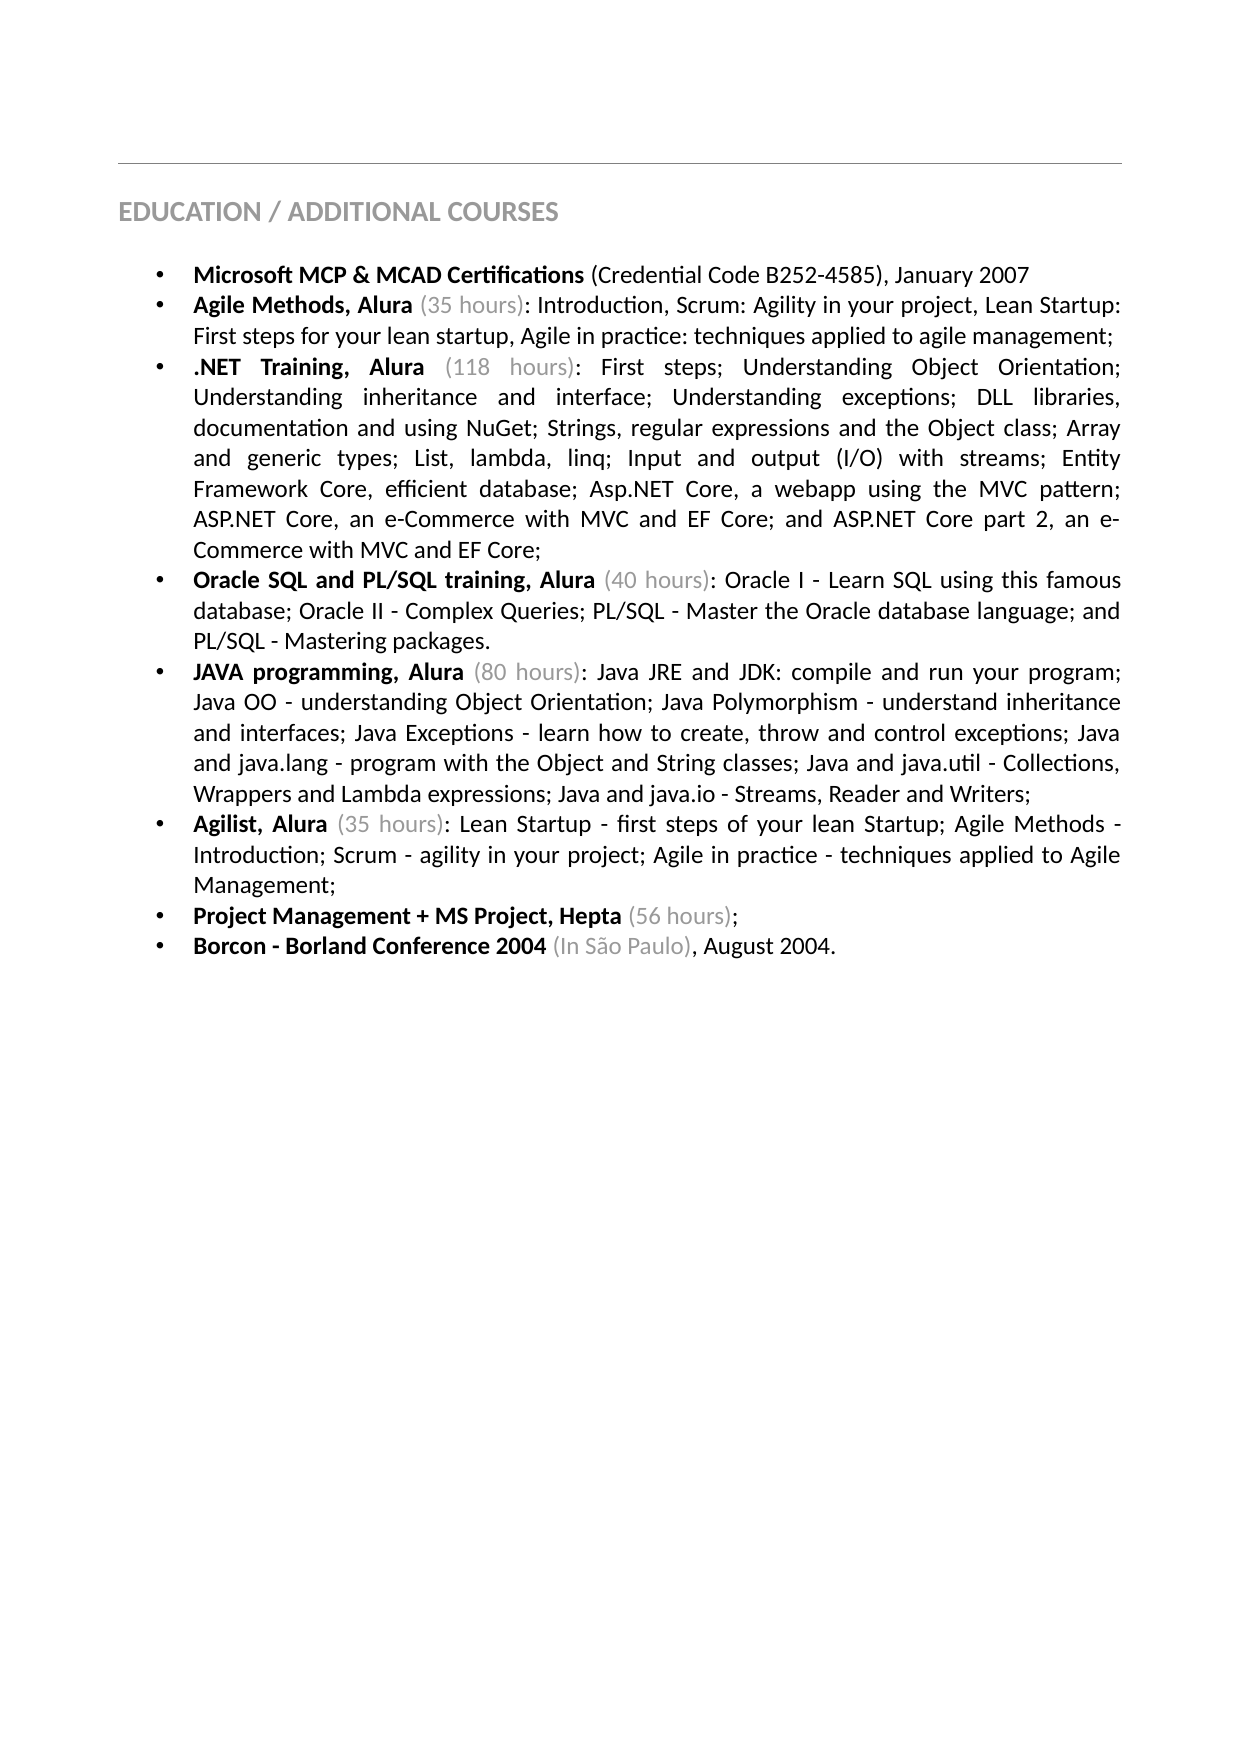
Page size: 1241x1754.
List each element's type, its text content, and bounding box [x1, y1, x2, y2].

list Borcon - Borland Conference 2004 (In São Paulo), August 2004. [156, 931, 1122, 961]
list JAVA programming, Alura (80 hours): Java JRE and JDK: compile and run your program; Java OO - understanding Object Orientation; Java Polymorphism - understand inheritance and interfaces; Java Exceptions - learn how to create, throw and control exceptions; Java and java.lang - program with the Object and String classes; Java and java.util - Collections, Wrappers and Lambda expressions; Java and java.io - Streams, Reader and Writers; [156, 656, 1122, 808]
list Agilist, Alura (35 hours): Lean Startup - first steps of your lean Startup; Agile Methods - Introduction; Scrum - agility in your project; Agile in practice - techniques applied to Agile Management; [156, 808, 1122, 900]
list Agile Methods, Alura (35 hours): Introduction, Scrum: Agility in your project, Lean Startup: First steps for your lean startup, Agile in practice: techniques applied to agile management; [156, 289, 1122, 351]
list Microsoft MCP & MCAD Certifications (Credential Code B252-4585), January 2007 [156, 259, 1122, 289]
list Project Management + MS Project, Hepta (56 hours); [156, 900, 1122, 931]
list .NET Training, Alura (118 hours): First steps; Understanding Object Orientation; Understanding inheritance and interface; Understanding exceptions; DLL libraries, documentation and using NuGet; Strings, regular expressions and the Object class; Array and generic types; List, lambda, linq; Input and output (I/O) with streams; Entity Framework Core, efficient database; Asp.NET Core, a webapp using the MVC pattern; ASP.NET Core, an e-Commerce with MVC and EF Core; and ASP.NET Core part 2, an e-Commerce with MVC and EF Core; [156, 351, 1122, 564]
text EDUCATION / ADDITIONAL COURSES [118, 193, 1122, 228]
list Oracle SQL and PL/SQL training, Alura (40 hours): Oracle I - Learn SQL using this famous database; Oracle II - Complex Queries; PL/SQL - Master the Oracle database language; and PL/SQL - Mastering packages. [156, 564, 1122, 656]
